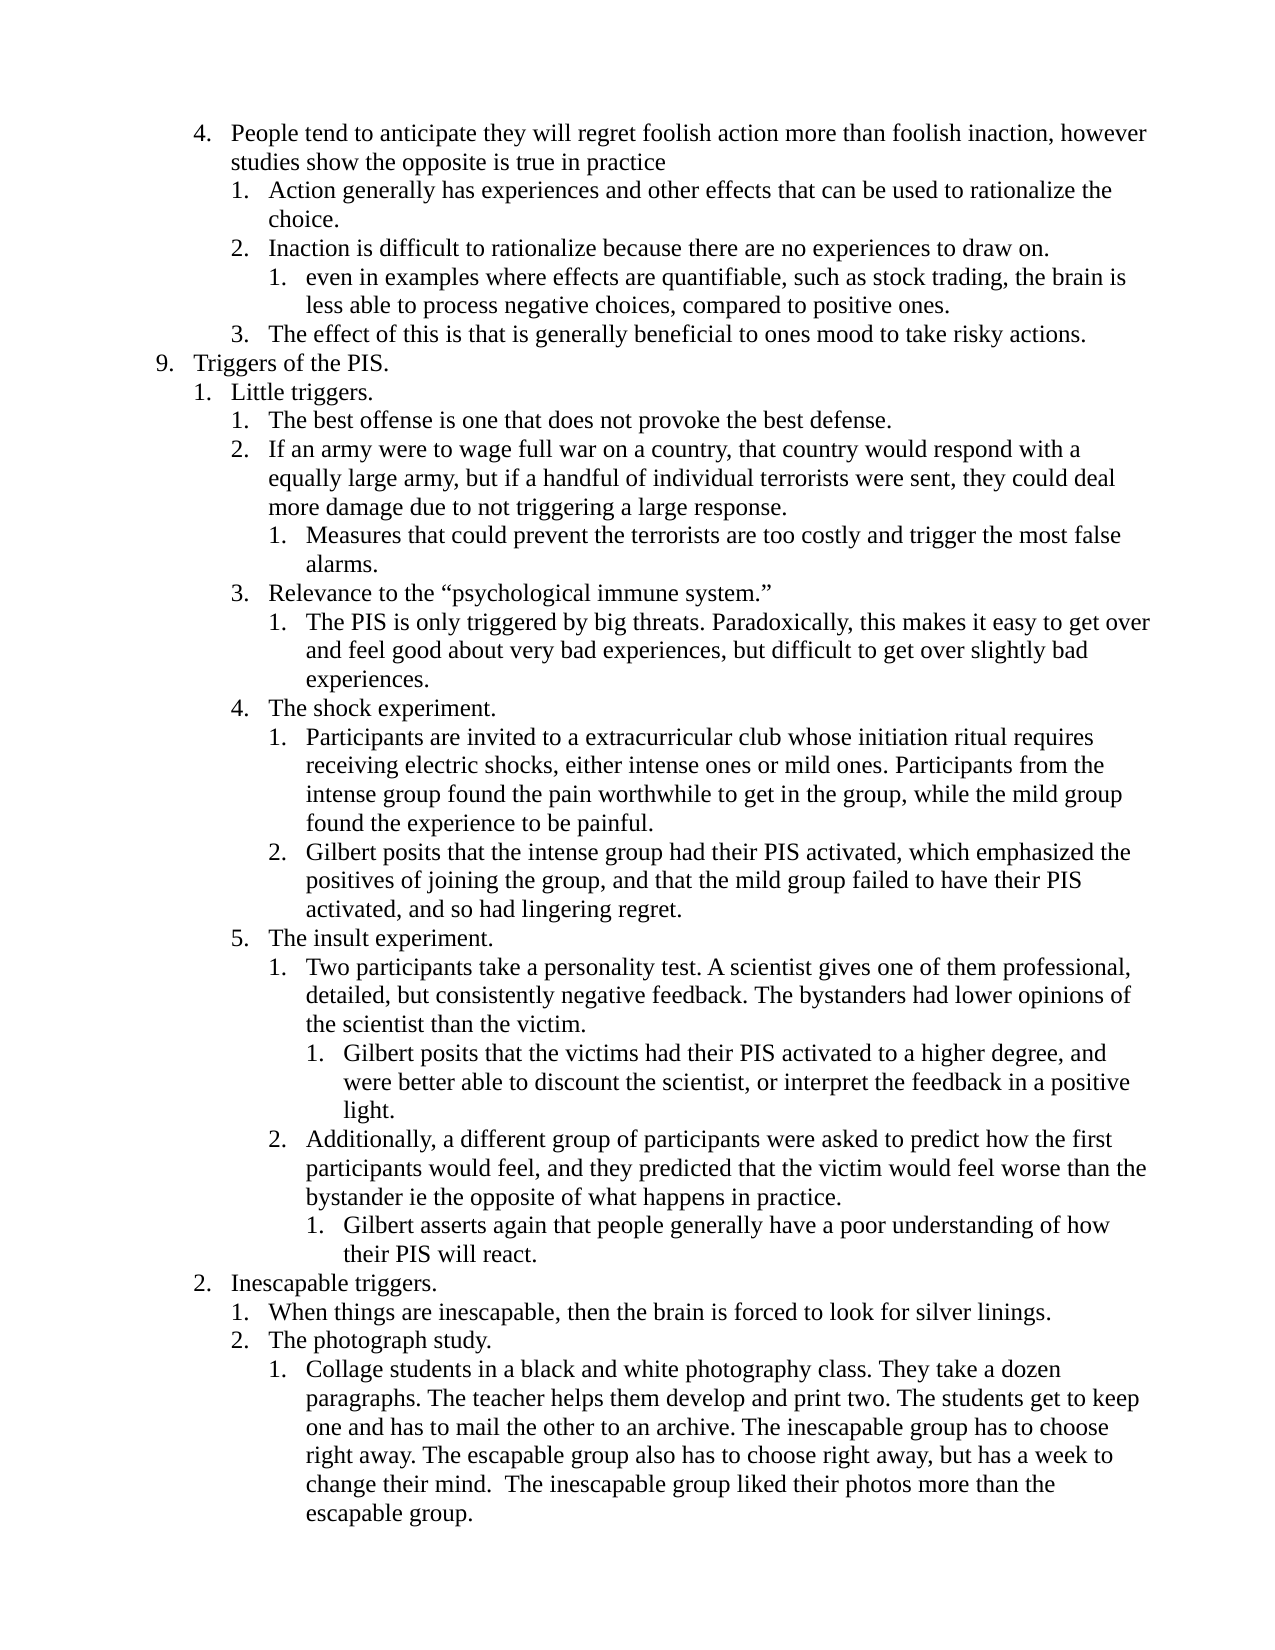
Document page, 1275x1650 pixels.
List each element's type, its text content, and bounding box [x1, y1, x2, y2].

list The effect of this is that is generally beneficial to ones mood to take risky actions. [231, 319, 1157, 348]
list even in examples where effects are quantifiable, such as stock trading, the brain is less able to process negative choices, compared to positive ones. [268, 262, 1157, 319]
list Measures that could prevent the terrorists are too costly and trigger the most false alarms. [268, 521, 1157, 578]
list Gilbert posits that the intense group had their PIS activated, which emphasized the positives of joining the group, and that the mild group failed to have their PIS activated, and so had lingering regret. [268, 837, 1157, 923]
list The photograph study. [231, 1326, 1157, 1354]
list The PIS is only triggered by big threats. Paradoxically, this makes it easy to get over and feel good about very bad experiences, but difficult to get over slightly bad experiences. [268, 607, 1157, 693]
list Participants are invited to a extracurricular club whose initiation ritual requires receiving electric shocks, either intense ones or mild ones. Participants from the intense group found the pain worthwhile to get in the group, while the mild group found the experience to be painful. [268, 722, 1157, 837]
list Additionally, a different group of participants were asked to predict how the first participants would feel, and they predicted that the victim would feel worse than the bystander ie the opposite of what happens in practice. [268, 1124, 1157, 1211]
list If an army were to wage full war on a country, that country would respond with a equally large army, but if a handful of individual terrorists were sent, they could deal more damage due to not triggering a large response. [231, 434, 1157, 521]
list When things are inescapable, then the brain is forced to look for silver linings. [231, 1297, 1157, 1326]
list Relevance to the “psychological immune system.” [231, 578, 1157, 607]
list The best offense is one that does not provoke the best defense. [231, 406, 1157, 434]
list The insult experiment. [231, 923, 1157, 952]
list People tend to anticipate they will regret foolish action more than foolish inaction, however studies show the opposite is true in practice [193, 118, 1157, 176]
list Little triggers. [193, 377, 1157, 406]
list Action generally has experiences and other effects that can be used to rationalize the choice. [231, 176, 1157, 233]
list Gilbert posits that the victims had their PIS activated to a higher degree, and were better able to discount the scientist, or interpret the feedback in a positive light. [306, 1038, 1157, 1124]
list Inaction is difficult to rationalize because there are no experiences to draw on. [231, 233, 1157, 262]
list Two participants take a personality test. A scientist gives one of them professional, detailed, but consistently negative feedback. The bystanders had lower opinions of the scientist than the victim. [268, 952, 1157, 1038]
list Inescapable triggers. [193, 1268, 1157, 1297]
list Triggers of the PIS. [156, 348, 1157, 377]
list The shock experiment. [231, 693, 1157, 722]
list Collage students in a black and white photography class. They take a dozen paragraphs. The teacher helps them develop and print two. The students get to keep one and has to mail the other to an archive. The inescapable group has to choose right away. The escapable group also has to choose right away, but has a week to change their mind. The inescapable group liked their photos more than the escapable group. [268, 1354, 1157, 1527]
list Gilbert asserts again that people generally have a poor understanding of how their PIS will react. [306, 1211, 1157, 1268]
